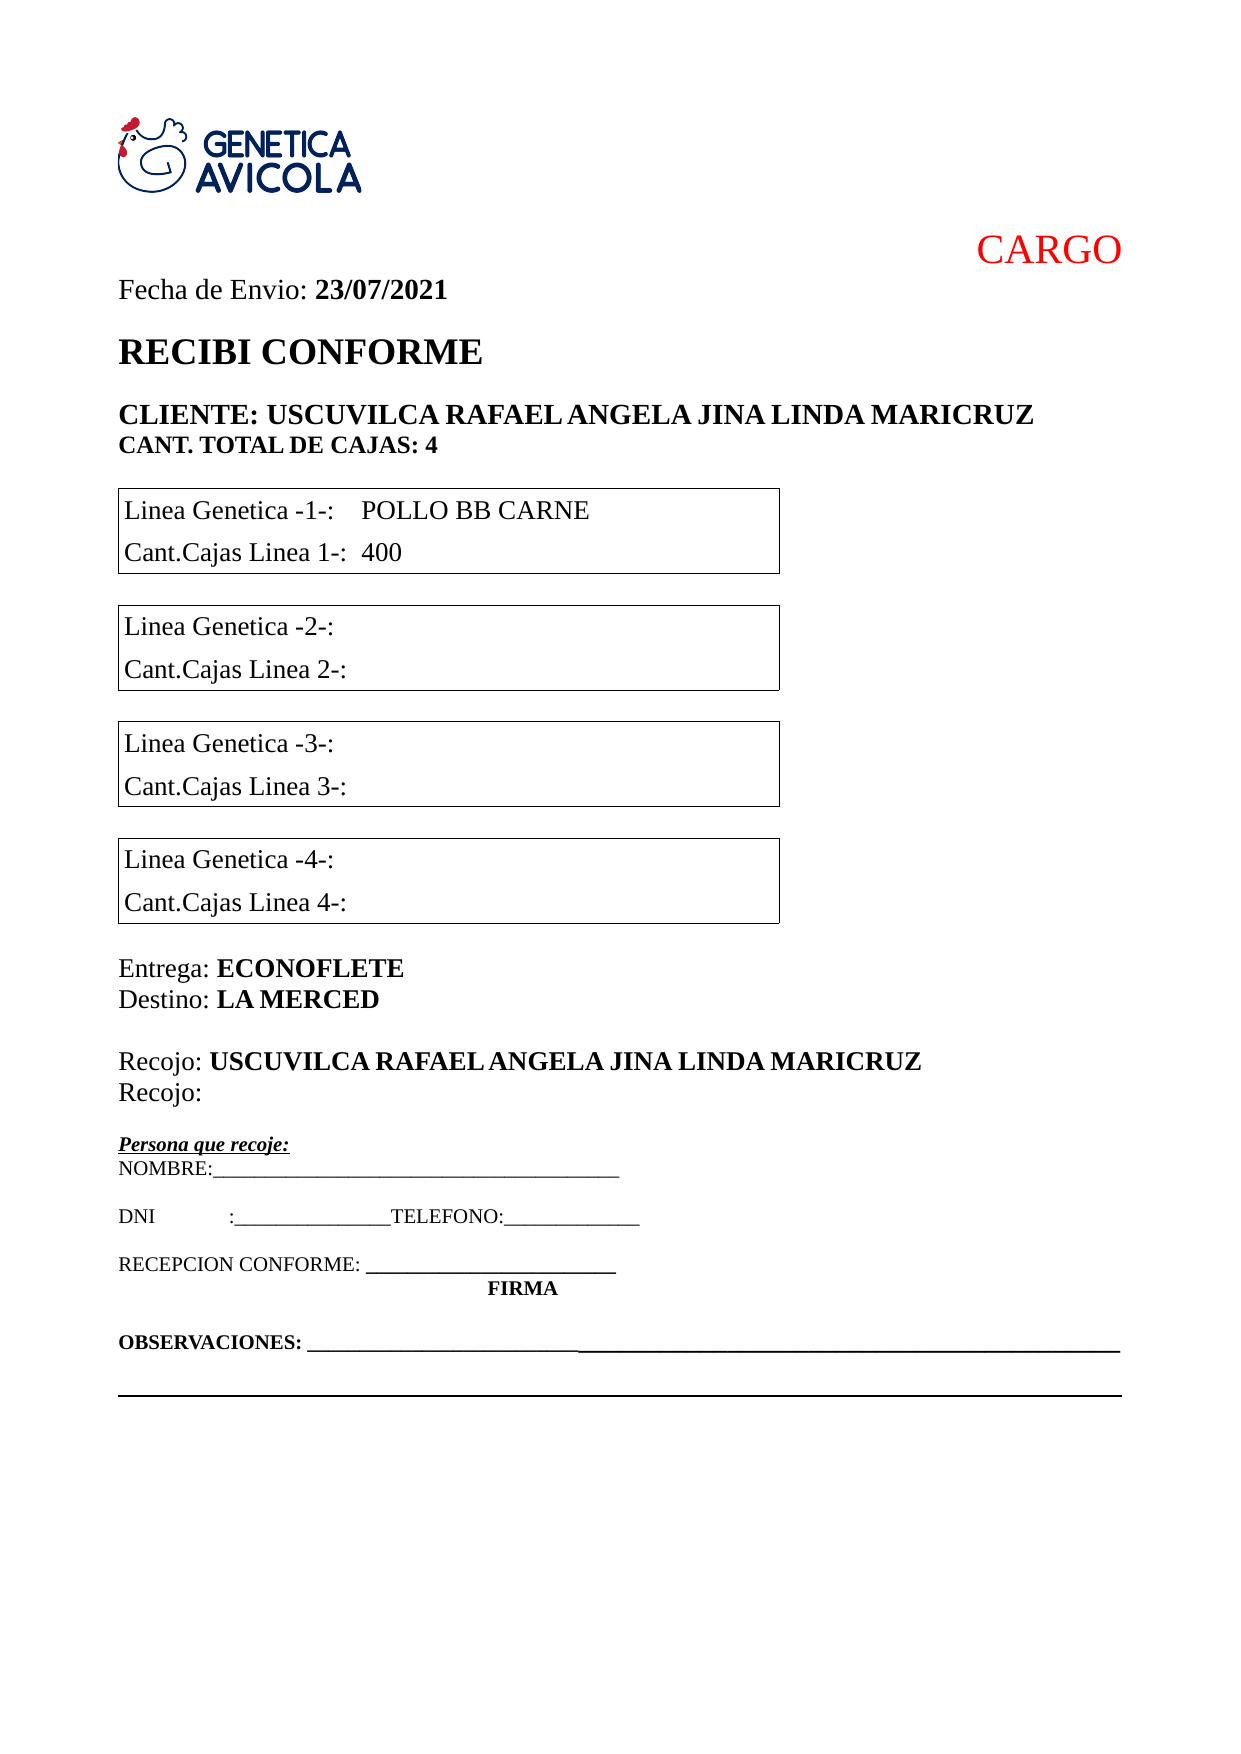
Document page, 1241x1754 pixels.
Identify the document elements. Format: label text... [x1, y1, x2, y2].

text Persona que recoje: [118, 1132, 1122, 1156]
table_cell Linea Genetica -2-: [119, 606, 356, 647]
table_cell [356, 807, 779, 838]
table_cell [356, 839, 779, 880]
text RECEPCION CONFORME: ________________________ [118, 1252, 1122, 1276]
text Destino: LA MERCED [118, 983, 1122, 1014]
text CARGO [118, 224, 1122, 272]
table_cell [356, 722, 779, 764]
text OBSERVACIONES: __________________________________________________________________ [118, 1324, 1122, 1355]
table_cell 400 [356, 531, 779, 573]
table_cell [118, 691, 356, 721]
text Fecha de Envio: 23/07/2021 [118, 272, 1122, 306]
table_cell [356, 691, 779, 721]
picture [117, 117, 362, 193]
table_cell [118, 574, 356, 604]
text Recojo: USCUVILCA RAFAEL ANGELA JINA LINDA MARICRUZ [118, 1045, 1122, 1076]
table_header Linea Genetica -1-: [119, 489, 356, 531]
table_cell Linea Genetica -4-: [119, 839, 356, 880]
table_cell Cant.Cajas Linea 3-: [119, 764, 356, 806]
text NOMBRE:_______________________________________ [118, 1156, 1122, 1180]
table_cell [118, 807, 356, 838]
table_cell [356, 764, 779, 806]
table_cell [356, 574, 779, 604]
table_cell Linea Genetica -3-: [119, 722, 356, 764]
table_header POLLO BB CARNE [356, 489, 779, 531]
text RECIBI CONFORME [118, 330, 1122, 373]
table_cell Cant.Cajas Linea 4-: [119, 880, 356, 923]
table_cell [356, 606, 779, 647]
text DNI :_______________TELEFONO:_____________ [118, 1204, 1122, 1228]
table_cell Cant.Cajas Linea 1-: [119, 531, 356, 573]
text Recojo: [118, 1076, 1122, 1108]
table_cell Cant.Cajas Linea 2-: [119, 647, 356, 690]
table_cell [356, 647, 779, 690]
text Entrega: ECONOFLETE [118, 952, 1122, 983]
text CANT. TOTAL DE CAJAS: 4 [118, 431, 1122, 459]
table_cell [356, 880, 779, 923]
text FIRMA [118, 1276, 1122, 1300]
text CLIENTE: USCUVILCA RAFAEL ANGELA JINA LINDA MARICRUZ [118, 397, 1122, 431]
